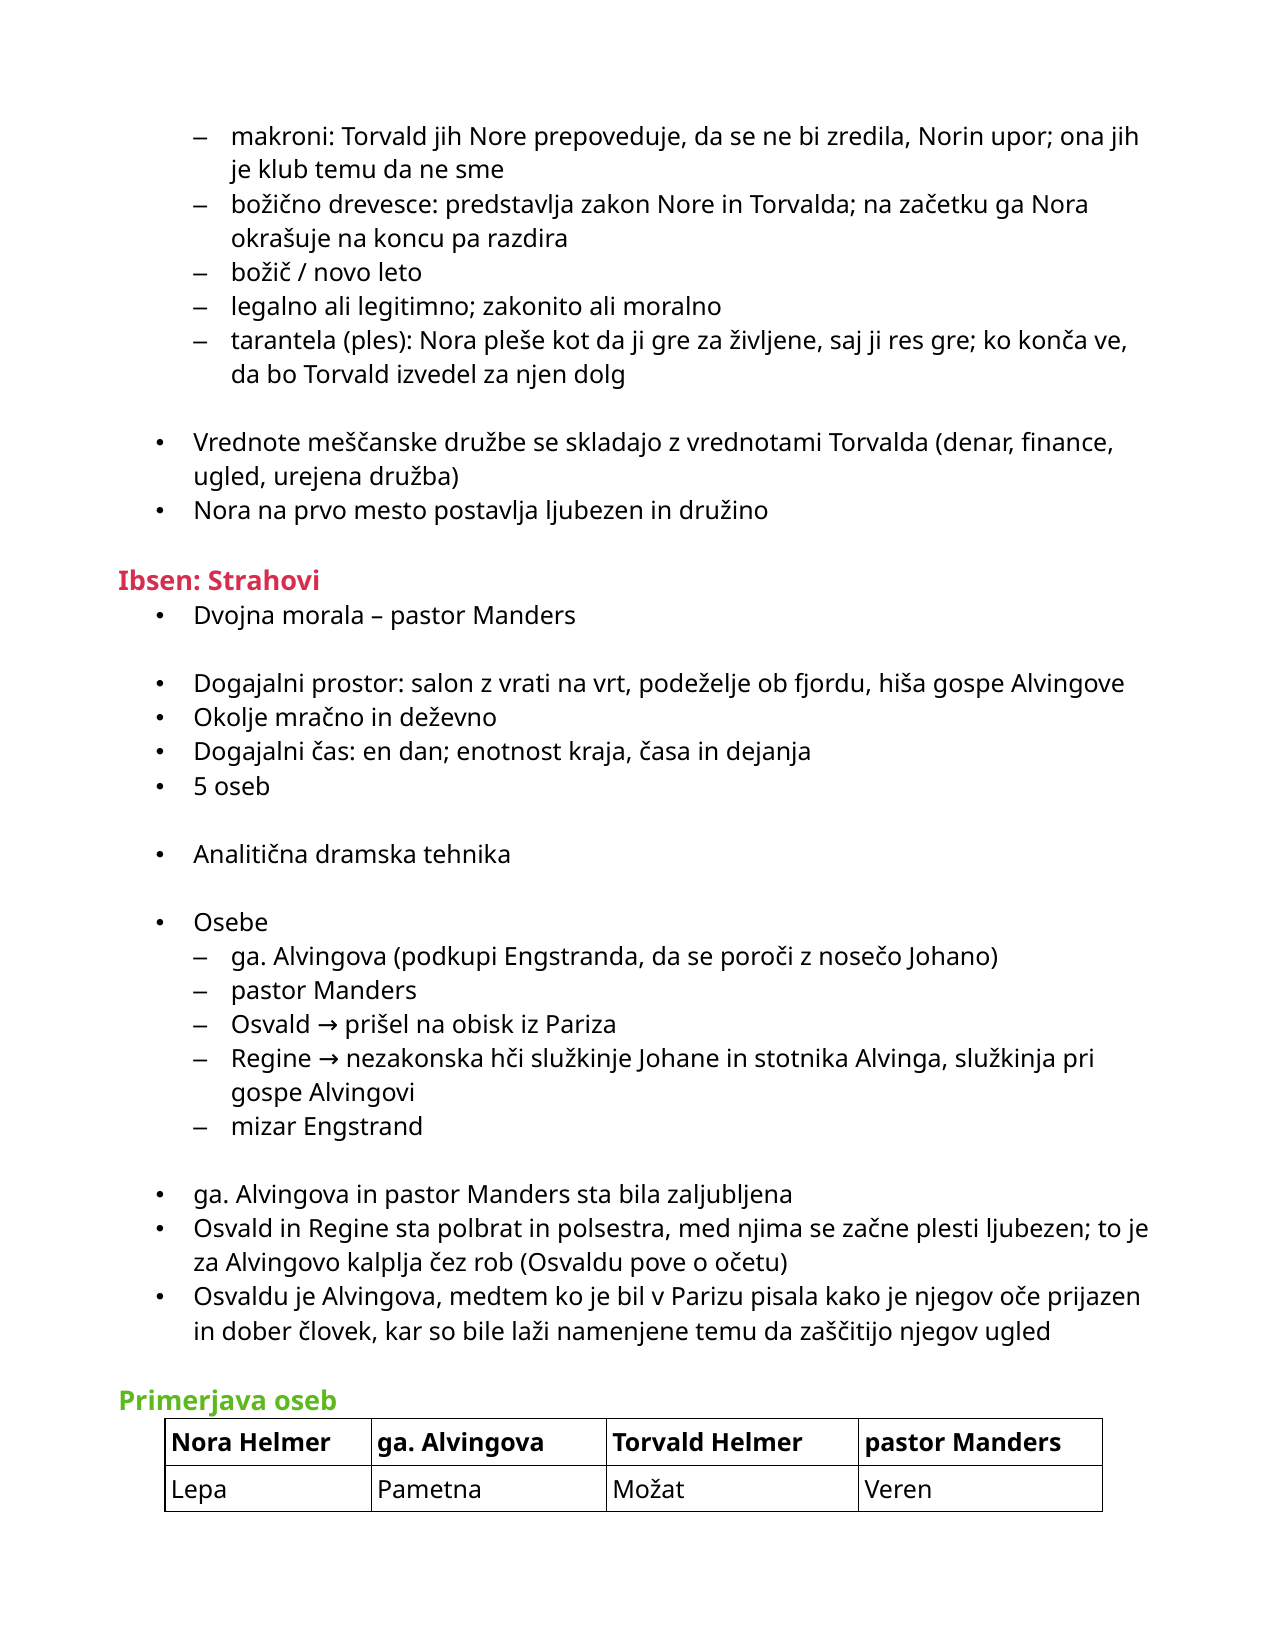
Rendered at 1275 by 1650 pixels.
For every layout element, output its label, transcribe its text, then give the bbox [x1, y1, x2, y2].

list Okolje mračno in deževno [156, 700, 1157, 734]
list Osebe [156, 904, 1157, 938]
list Analitična dramska tehnika [156, 836, 1157, 870]
list Dvojna morala – pastor Manders [156, 598, 1157, 632]
list božič / novo leto [193, 254, 1157, 288]
list makroni: Torvald jih Nore prepoveduje, da se ne bi zredila, Norin upor; ona jih je klub temu da ne sme [193, 118, 1157, 186]
table_header pastor Manders [859, 1419, 1102, 1465]
list tarantela (ples): Nora pleše kot da ji gre za življene, saj ji res gre; ko konča ve, da bo Torvald izvedel za njen dolg [193, 322, 1157, 391]
table_header ga. Alvingova [372, 1419, 606, 1465]
list Nora na prvo mesto postavlja ljubezen in družino [156, 493, 1157, 527]
list Osvaldu je Alvingova, medtem ko je bil v Parizu pisala kako je njegov oče prijazen in dober človek, kar so bile laži namenjene temu da zaščitijo njegov ugled [156, 1279, 1157, 1347]
table_cell Možat [607, 1466, 858, 1511]
list 5 oseb [156, 768, 1157, 802]
list ga. Alvingova in pastor Manders sta bila zaljubljena [156, 1177, 1157, 1211]
table_header Nora Helmer [166, 1419, 371, 1465]
list Dogajalni čas: en dan; enotnost kraja, časa in dejanja [156, 734, 1157, 768]
list legalno ali legitimno; zakonito ali moralno [193, 288, 1157, 322]
list Vrednote meščanske družbe se skladajo z vrednotami Torvalda (denar, finance, ugled, urejena družba) [156, 425, 1157, 493]
list Dogajalni prostor: salon z vrati na vrt, podeželje ob fjordu, hiša gospe Alvingove [156, 666, 1157, 700]
table_cell Lepa [166, 1466, 371, 1511]
table_header Torvald Helmer [607, 1419, 858, 1465]
list božično drevesce: predstavlja zakon Nore in Torvalda; na začetku ga Nora okrašuje na koncu pa razdira [193, 186, 1157, 254]
list pastor Manders [193, 972, 1157, 1007]
table_cell Pametna [372, 1466, 606, 1511]
list ga. Alvingova (podkupi Engstranda, da se poroči z nosečo Johano) [193, 938, 1157, 972]
table_cell Veren [859, 1466, 1102, 1511]
list Osvald → prišel na obisk iz Pariza [193, 1007, 1157, 1041]
text Primerjava oseb [118, 1381, 1157, 1418]
list mizar Engstrand [193, 1109, 1157, 1143]
list Regine → nezakonska hči služkinje Johane in stotnika Alvinga, služkinja pri gospe Alvingovi [193, 1041, 1157, 1109]
list Osvald in Regine sta polbrat in polsestra, med njima se začne plesti ljubezen; to je za Alvingovo kalplja čez rob (Osvaldu pove o očetu) [156, 1211, 1157, 1279]
text Ibsen: Strahovi [118, 561, 1157, 598]
